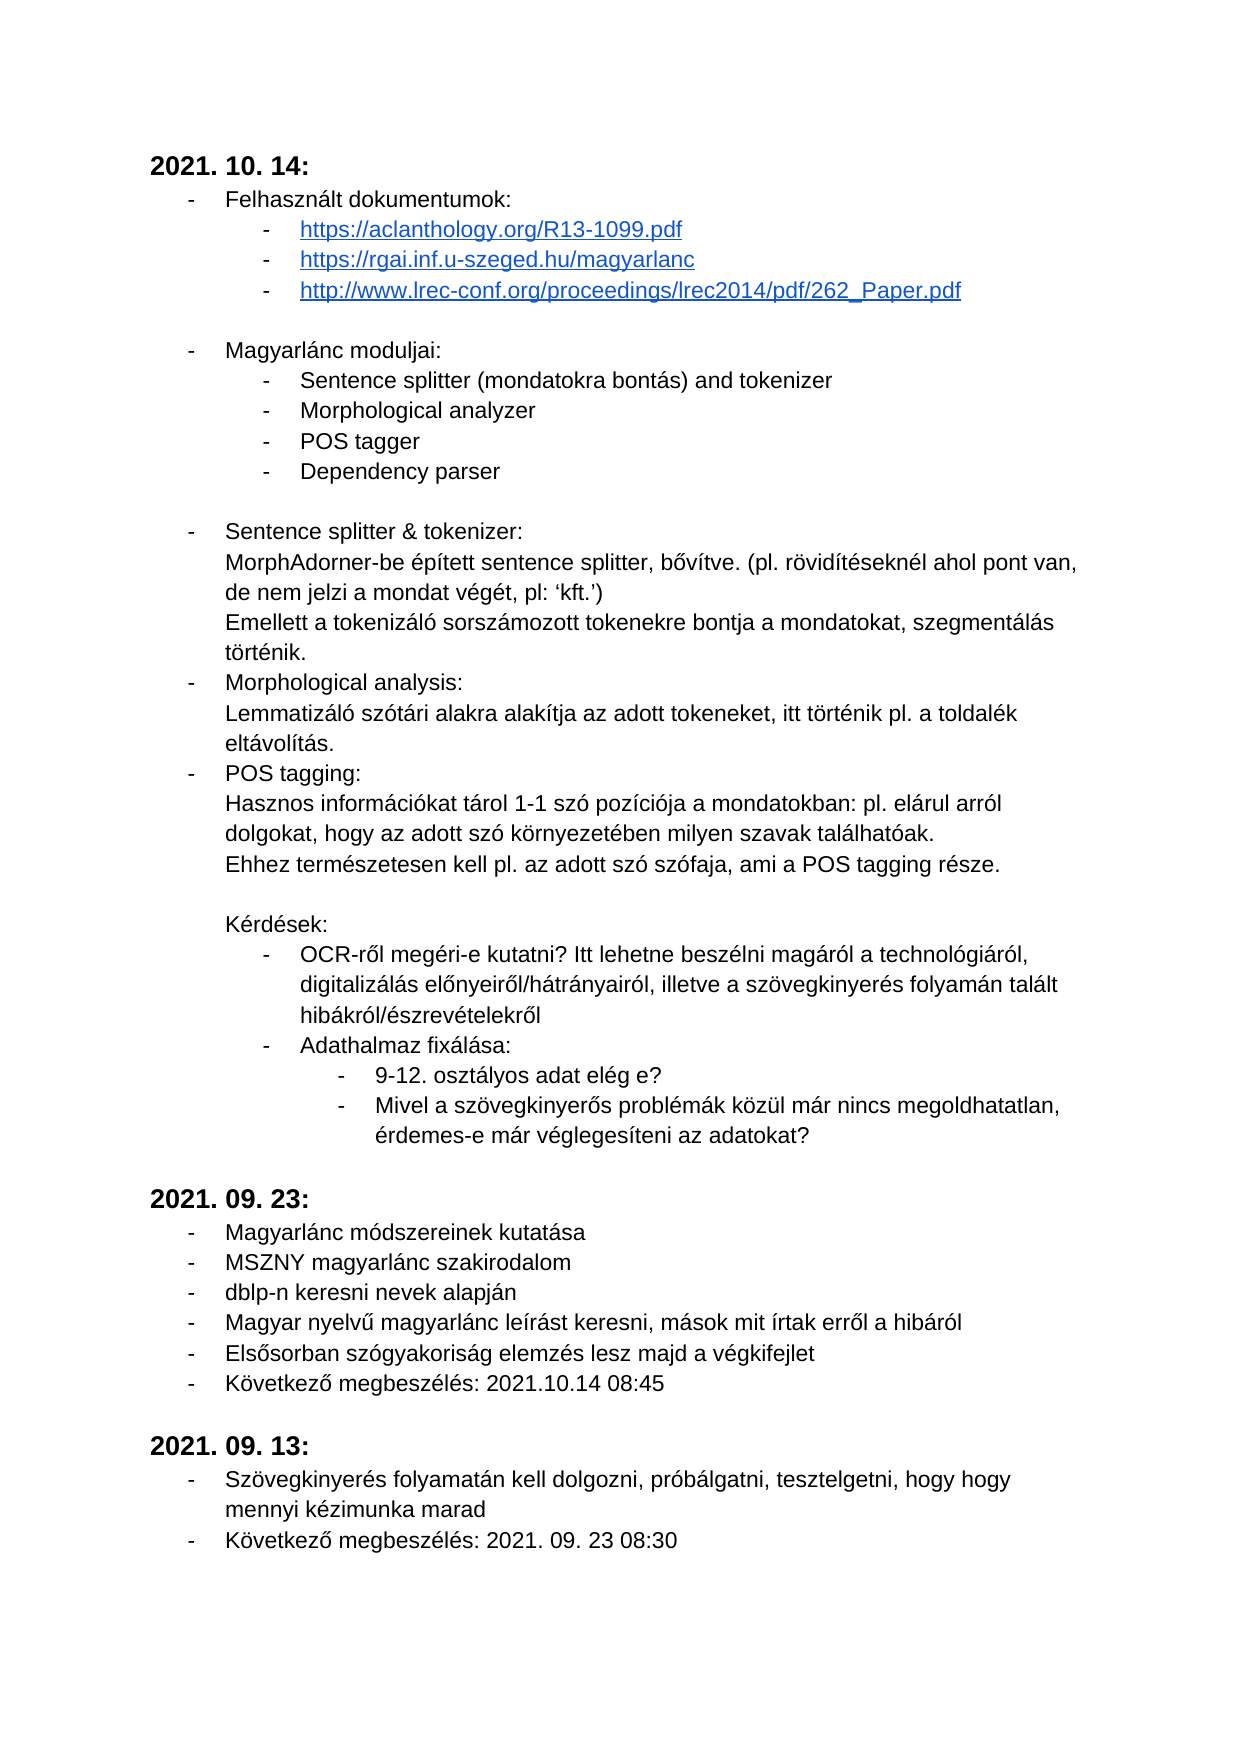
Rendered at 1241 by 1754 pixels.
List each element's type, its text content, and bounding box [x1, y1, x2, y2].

list 9-12. osztályos adat elég e? [337, 1062, 1090, 1088]
text Kérdések: [225, 911, 1090, 937]
list Szövegkinyerés folyamatán kell dolgozni, próbálgatni, tesztelgetni, hogy hogy mennyi kézimunka marad [187, 1466, 1090, 1523]
list http://www.lrec-conf.org/proceedings/lrec2014/pdf/262_Paper.pdf [262, 277, 1090, 333]
list Magyarlánc moduljai: [187, 337, 1090, 363]
list Felhasznált dokumentumok: [187, 186, 1090, 212]
list Sentence splitter (mondatokra bontás) and tokenizer [262, 367, 1090, 393]
list Következő megbeszélés: 2021. 09. 23 08:30 [187, 1527, 1090, 1553]
text 2021. 09. 23: [150, 1183, 1090, 1214]
list Sentence splitter & tokenizer: MorphAdorner-be épített sentence splitter, bővítve. (pl. rövidítéseknél ahol pont van, de nem jelzi a mondat végét, pl: ‘kft.’) Emellett a tokenizáló sorszámozott tokenekre bontja a mondatokat, szegmentálás történik. [187, 518, 1090, 665]
list Elsősorban szógyakoriság elemzés lesz majd a végkifejlet [187, 1339, 1090, 1366]
list OCR-ről megéri-e kutatni? Itt lehetne beszélni magáról a technológiáról, digitalizálás előnyeiről/hátrányairól, illetve a szövegkinyerés folyamán talált hibákról/észrevételekről [262, 941, 1090, 1028]
list MSZNY magyarlánc szakirodalom [187, 1249, 1090, 1275]
list dblp-n keresni nevek alapján [187, 1279, 1090, 1306]
list POS tagger [262, 428, 1090, 454]
list Morphological analysis: Lemmatizáló szótári alakra alakítja az adott tokeneket, itt történik pl. a toldalék eltávolítás. [187, 669, 1090, 756]
list POS tagging: Hasznos információkat tárol 1-1 szó pozíciója a mondatokban: pl. elárul arról dolgokat, hogy az adott szó környezetében milyen szavak találhatóak. Ehhez természetesen kell pl. az adott szó szófaja, ami a POS tagging része. [187, 760, 1090, 907]
list Magyar nyelvű magyarlánc leírást keresni, mások mit írtak erről a hibáról [187, 1309, 1090, 1336]
list Magyarlánc módszereinek kutatása [187, 1219, 1090, 1245]
list Következő megbeszélés: 2021.10.14 08:45 [187, 1370, 1090, 1396]
list https://aclanthology.org/R13-1099.pdf [262, 216, 1090, 242]
list Adathalmaz fixálása: [262, 1032, 1090, 1058]
text érdemes-e már véglegesíteni az adatokat? [375, 1122, 1090, 1149]
text 2021. 10. 14: [150, 150, 1090, 181]
text 2021. 09. 13: [150, 1430, 1090, 1461]
list Morphological analyzer [262, 397, 1090, 424]
list Mivel a szövegkinyerős problémák közül már nincs megoldhatatlan, [337, 1092, 1090, 1118]
list https://rgai.inf.u-szeged.hu/magyarlanc [262, 246, 1090, 273]
list Dependency parser [262, 458, 1090, 484]
